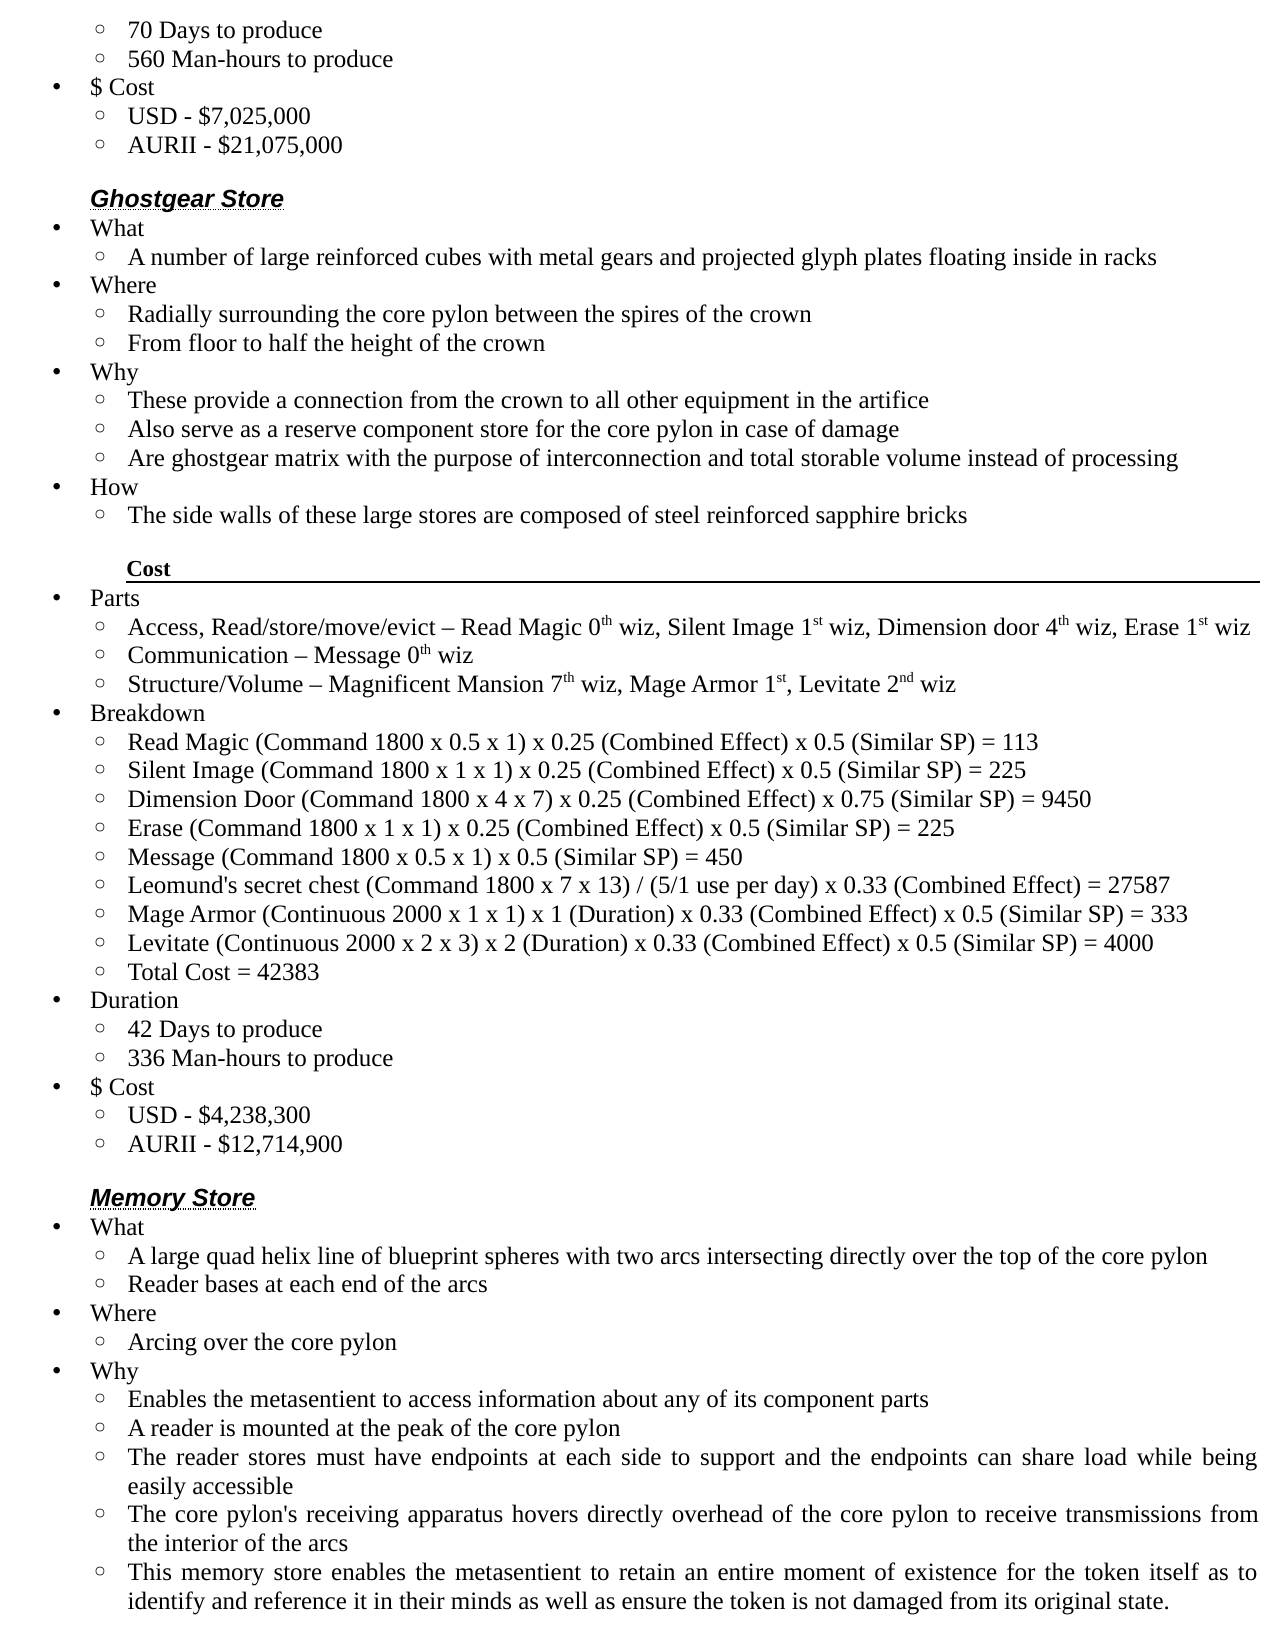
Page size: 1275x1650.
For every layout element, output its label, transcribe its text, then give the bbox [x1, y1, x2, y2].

list 42 Days to produce [90, 1014, 1260, 1043]
list A large quad helix line of blueprint spheres with two arcs intersecting directly over the top of the core pylon [90, 1241, 1260, 1269]
list The side walls of these large stores are composed of steel reinforced sapphire bricks [90, 500, 1260, 529]
list Leomund's secret chest (Command 1800 x 7 x 13) / (5/1 use per day) x 0.33 (Combined Effect) = 27587 [90, 871, 1260, 899]
list Communication – Message 0th wiz [90, 641, 1260, 669]
list Radially surrounding the core pylon between the spires of the crown [90, 299, 1260, 328]
list From floor to half the height of the crown [90, 328, 1260, 357]
list 560 Man-hours to produce [90, 44, 1260, 72]
list $ Cost [52, 72, 1260, 101]
list A reader is mounted at the peak of the core pylon [90, 1413, 1260, 1442]
list AURII - $21,075,000 [90, 130, 1260, 159]
list A number of large reinforced cubes with metal gears and projected glyph plates floating inside in racks [90, 242, 1260, 270]
list AURII - $12,714,900 [90, 1129, 1260, 1158]
list Silent Image (Command 1800 x 1 x 1) x 0.25 (Combined Effect) x 0.5 (Similar SP) = 225 [90, 756, 1260, 784]
list What [52, 1212, 1260, 1241]
list 70 Days to produce [90, 15, 1260, 44]
list USD - $7,025,000 [90, 101, 1260, 130]
list Structure/Volume – Magnificent Mansion 7th wiz, Mage Armor 1st, Levitate 2nd wiz [90, 669, 1260, 698]
list Reader bases at each end of the arcs [90, 1269, 1260, 1298]
list USD - $4,238,300 [90, 1101, 1260, 1129]
list $ Cost [52, 1072, 1260, 1101]
list Where [52, 270, 1260, 299]
list What [52, 213, 1260, 242]
list Breakdown [52, 698, 1260, 727]
list Why [52, 1356, 1260, 1384]
list Are ghostgear matrix with the purpose of interconnection and total storable volume instead of processing [90, 443, 1260, 472]
list Message (Command 1800 x 0.5 x 1) x 0.5 (Similar SP) = 450 [90, 842, 1260, 871]
list Arcing over the core pylon [90, 1327, 1260, 1356]
list Why [52, 357, 1260, 385]
subtitle Ghostgear Store [90, 184, 1260, 213]
list Where [52, 1298, 1260, 1327]
list Enables the metasentient to access information about any of its component parts [90, 1384, 1260, 1413]
list Access, Read/store/move/evict – Read Magic 0th wiz, Silent Image 1st wiz, Dimension door 4th wiz, Erase 1st wiz [90, 612, 1260, 641]
list These provide a connection from the crown to all other equipment in the artifice [90, 385, 1260, 414]
list Parts [52, 583, 1260, 612]
list Total Cost = 42383 [90, 957, 1260, 986]
list Mage Armor (Continuous 2000 x 1 x 1) x 1 (Duration) x 0.33 (Combined Effect) x 0.5 (Similar SP) = 333 [90, 899, 1260, 928]
list Read Magic (Command 1800 x 0.5 x 1) x 0.25 (Combined Effect) x 0.5 (Similar SP) = 113 [90, 727, 1260, 756]
list Also serve as a reserve component store for the core pylon in case of damage [90, 414, 1260, 443]
list This memory store enables the metasentient to retain an entire moment of existence for the token itself as to identify and reference it in their minds as well as ensure the token is not damaged from its original state. [90, 1557, 1260, 1614]
list The reader stores must have endpoints at each side to support and the endpoints can share load while being easily accessible [90, 1442, 1260, 1499]
list How [52, 472, 1260, 500]
list Levitate (Continuous 2000 x 2 x 3) x 2 (Duration) x 0.33 (Combined Effect) x 0.5 (Similar SP) = 4000 [90, 928, 1260, 957]
list Erase (Command 1800 x 1 x 1) x 0.25 (Combined Effect) x 0.5 (Similar SP) = 225 [90, 813, 1260, 842]
list Dimension Door (Command 1800 x 4 x 7) x 0.25 (Combined Effect) x 0.75 (Similar SP) = 9450 [90, 784, 1260, 813]
list The core pylon's receiving apparatus hovers directly overhead of the core pylon to receive transmissions from the interior of the arcs [90, 1499, 1260, 1557]
subtitle Cost [126, 554, 1260, 581]
subtitle Memory Store [90, 1183, 1260, 1212]
list Duration [52, 986, 1260, 1014]
list 336 Man-hours to produce [90, 1043, 1260, 1072]
